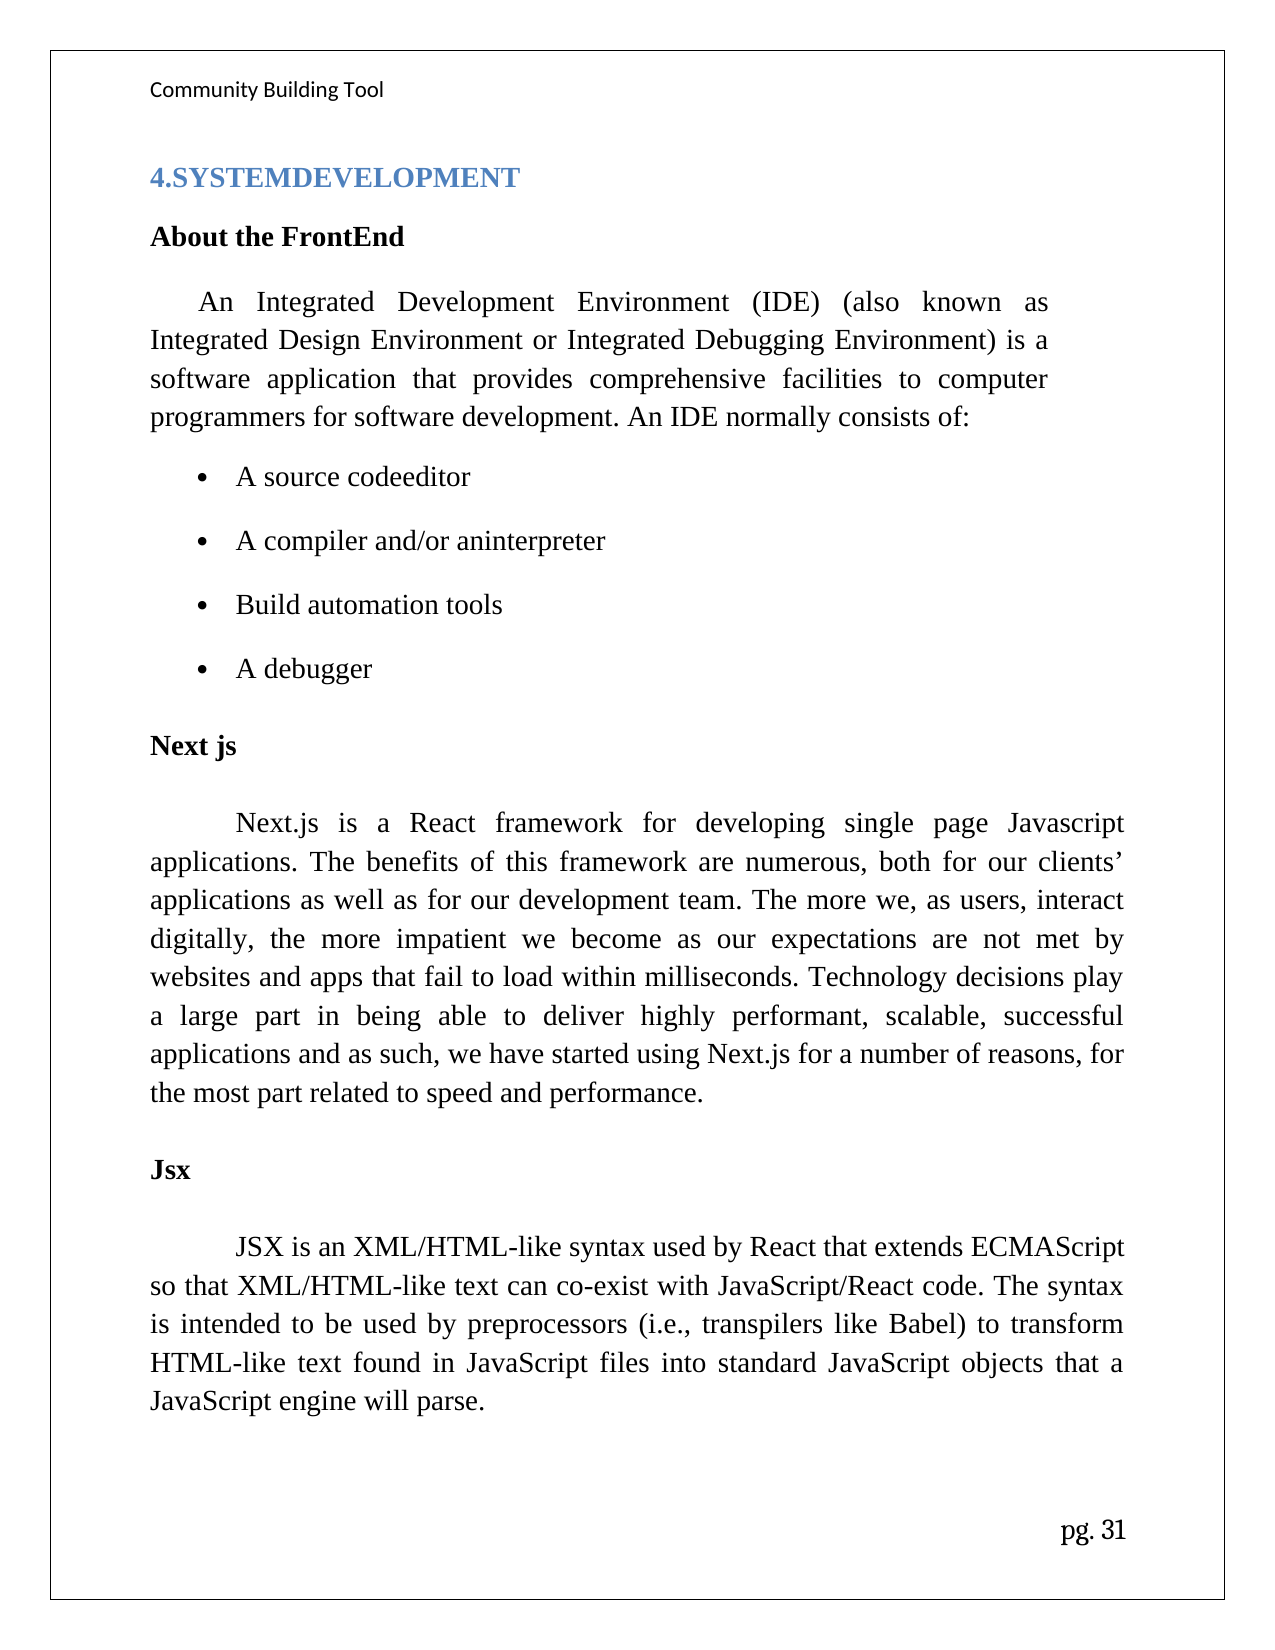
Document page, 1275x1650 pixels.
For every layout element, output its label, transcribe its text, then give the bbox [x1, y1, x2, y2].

subtitle About the FrontEnd [150, 219, 1125, 253]
text Next js [150, 728, 1125, 762]
text JSX is an XML/HTML-like syntax used by React that extends ECMAScript so that XML/HTML-like text can co-exist with JavaScript/React code. The syntax is intended to be used by preprocessors (i.e., transpilers like Babel) to transform HTML-like text found in JavaScript files into standard JavaScript objects that a JavaScript engine will parse. [150, 1229, 1125, 1417]
list A debugger [198, 651, 1125, 684]
text Jsx [150, 1152, 1125, 1186]
list Build automation tools [198, 587, 1125, 621]
text Next.js is a React framework for developing single page Javascript applications. The benefits of this framework are numerous, both for our clients’ applications as well as for our development team. The more we, as users, interact digitally, the more impatient we become as our expectations are not met by websites and apps that fail to load within milliseconds. Technology decisions play a large part in being able to deliver highly performant, scalable, successful applications and as such, we have started using Next.js for a number of reasons, for the most part related to speed and performance. [150, 805, 1125, 1108]
list A source codeeditor [198, 459, 1125, 492]
subtitle 4.SYSTEMDEVELOPMENT [150, 160, 1125, 193]
text An Integrated Development Environment (IDE) (also known as Integrated Design Environment or Integrated Debugging Environment) is a software application that provides comprehensive facilities to computer programmers for software development. An IDE normally consists of: [150, 284, 1049, 433]
list A compiler and/or aninterpreter [198, 523, 1125, 557]
